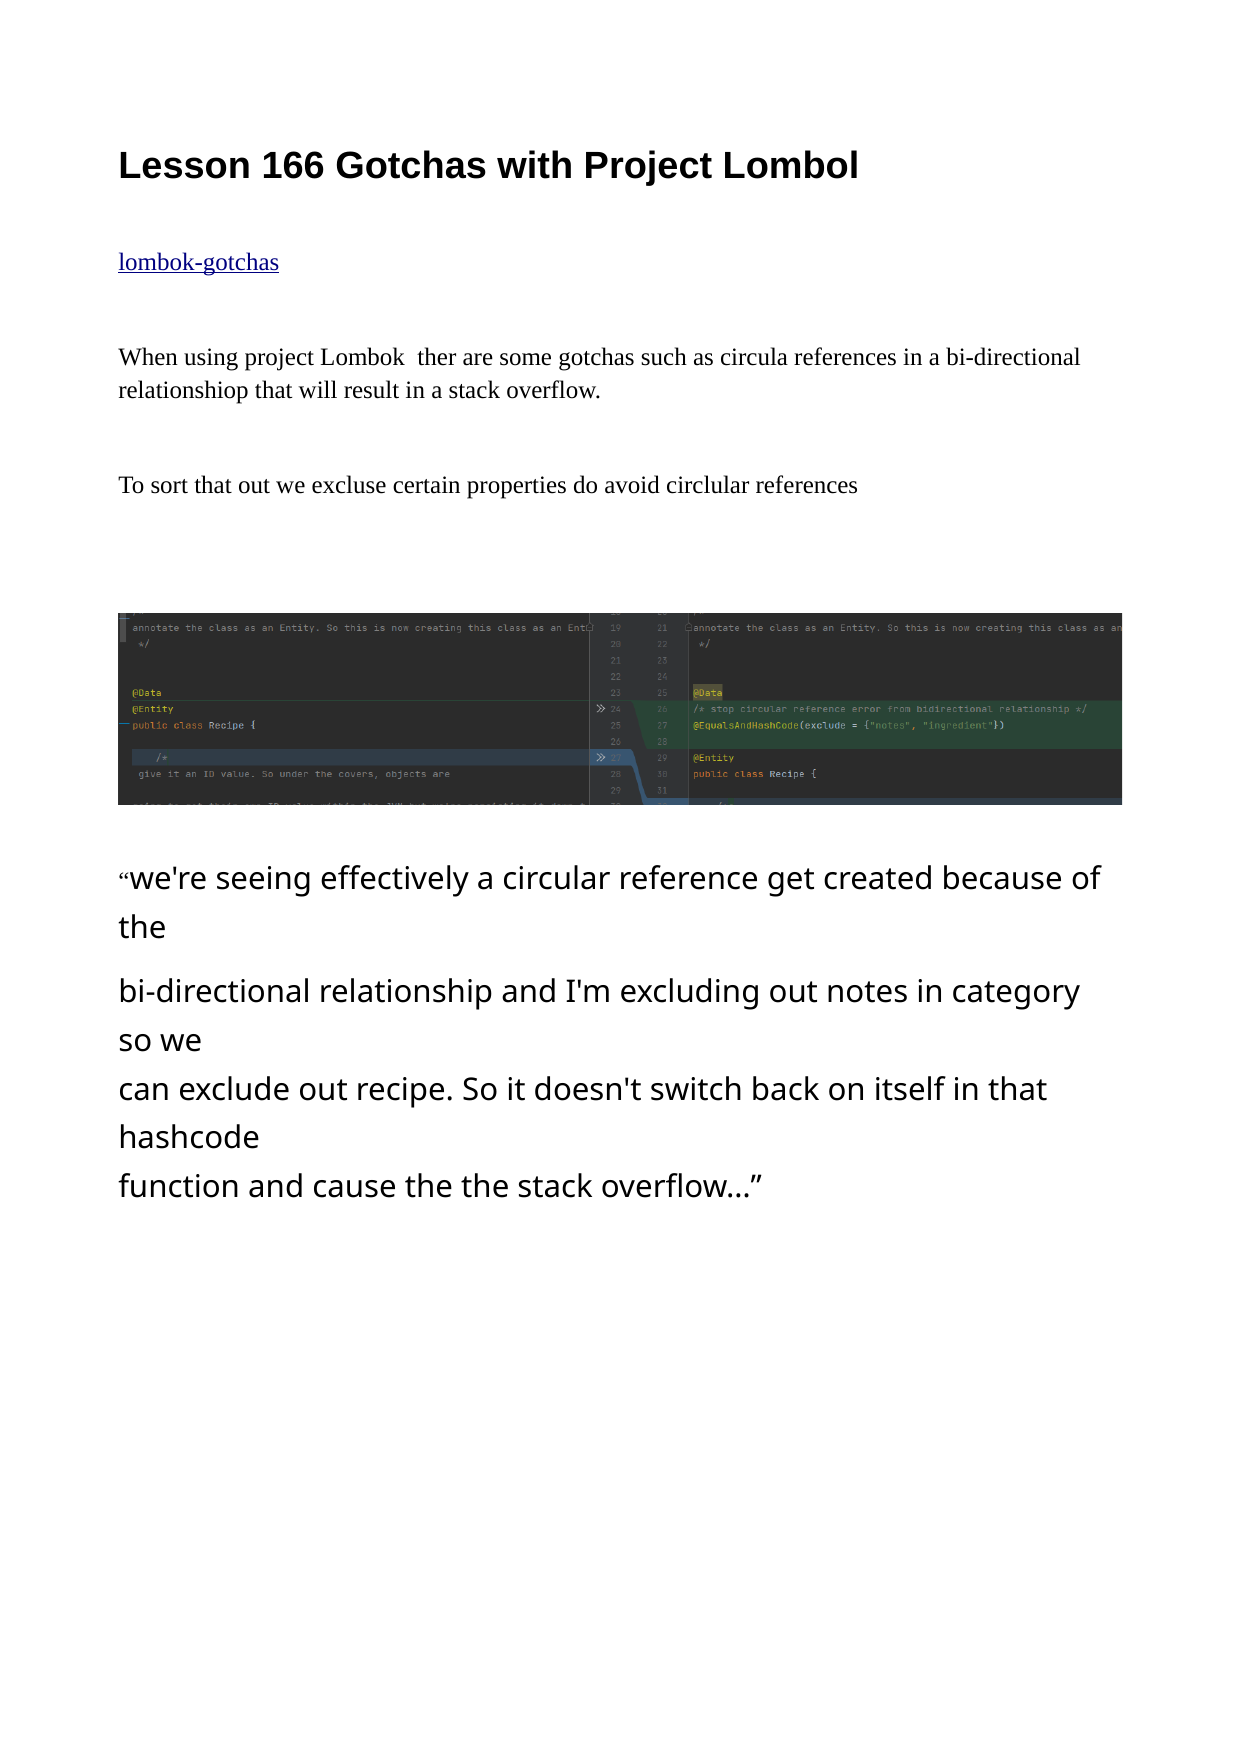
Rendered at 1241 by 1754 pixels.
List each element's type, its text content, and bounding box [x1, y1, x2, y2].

text lombok-gotchas [118, 247, 1122, 276]
text “we're seeing effectively a circular reference get created because of the [118, 856, 1122, 948]
text function and cause the the stack overflow…” [118, 1164, 1122, 1207]
text When using project Lombok ther are some gotchas such as circula references in a bi-directional relationshiop that will result in a stack overflow. [118, 342, 1122, 404]
subtitle Lesson 166 Gotchas with Project Lombol [118, 143, 1122, 187]
text can exclude out recipe. So it doesn't switch back on itself in that hashcode [118, 1066, 1122, 1158]
text To sort that out we excluse certain properties do avoid circlular references [118, 470, 1122, 499]
picture [118, 613, 1123, 805]
text bi-directional relationship and I'm excluding out notes in category so we [118, 968, 1122, 1060]
